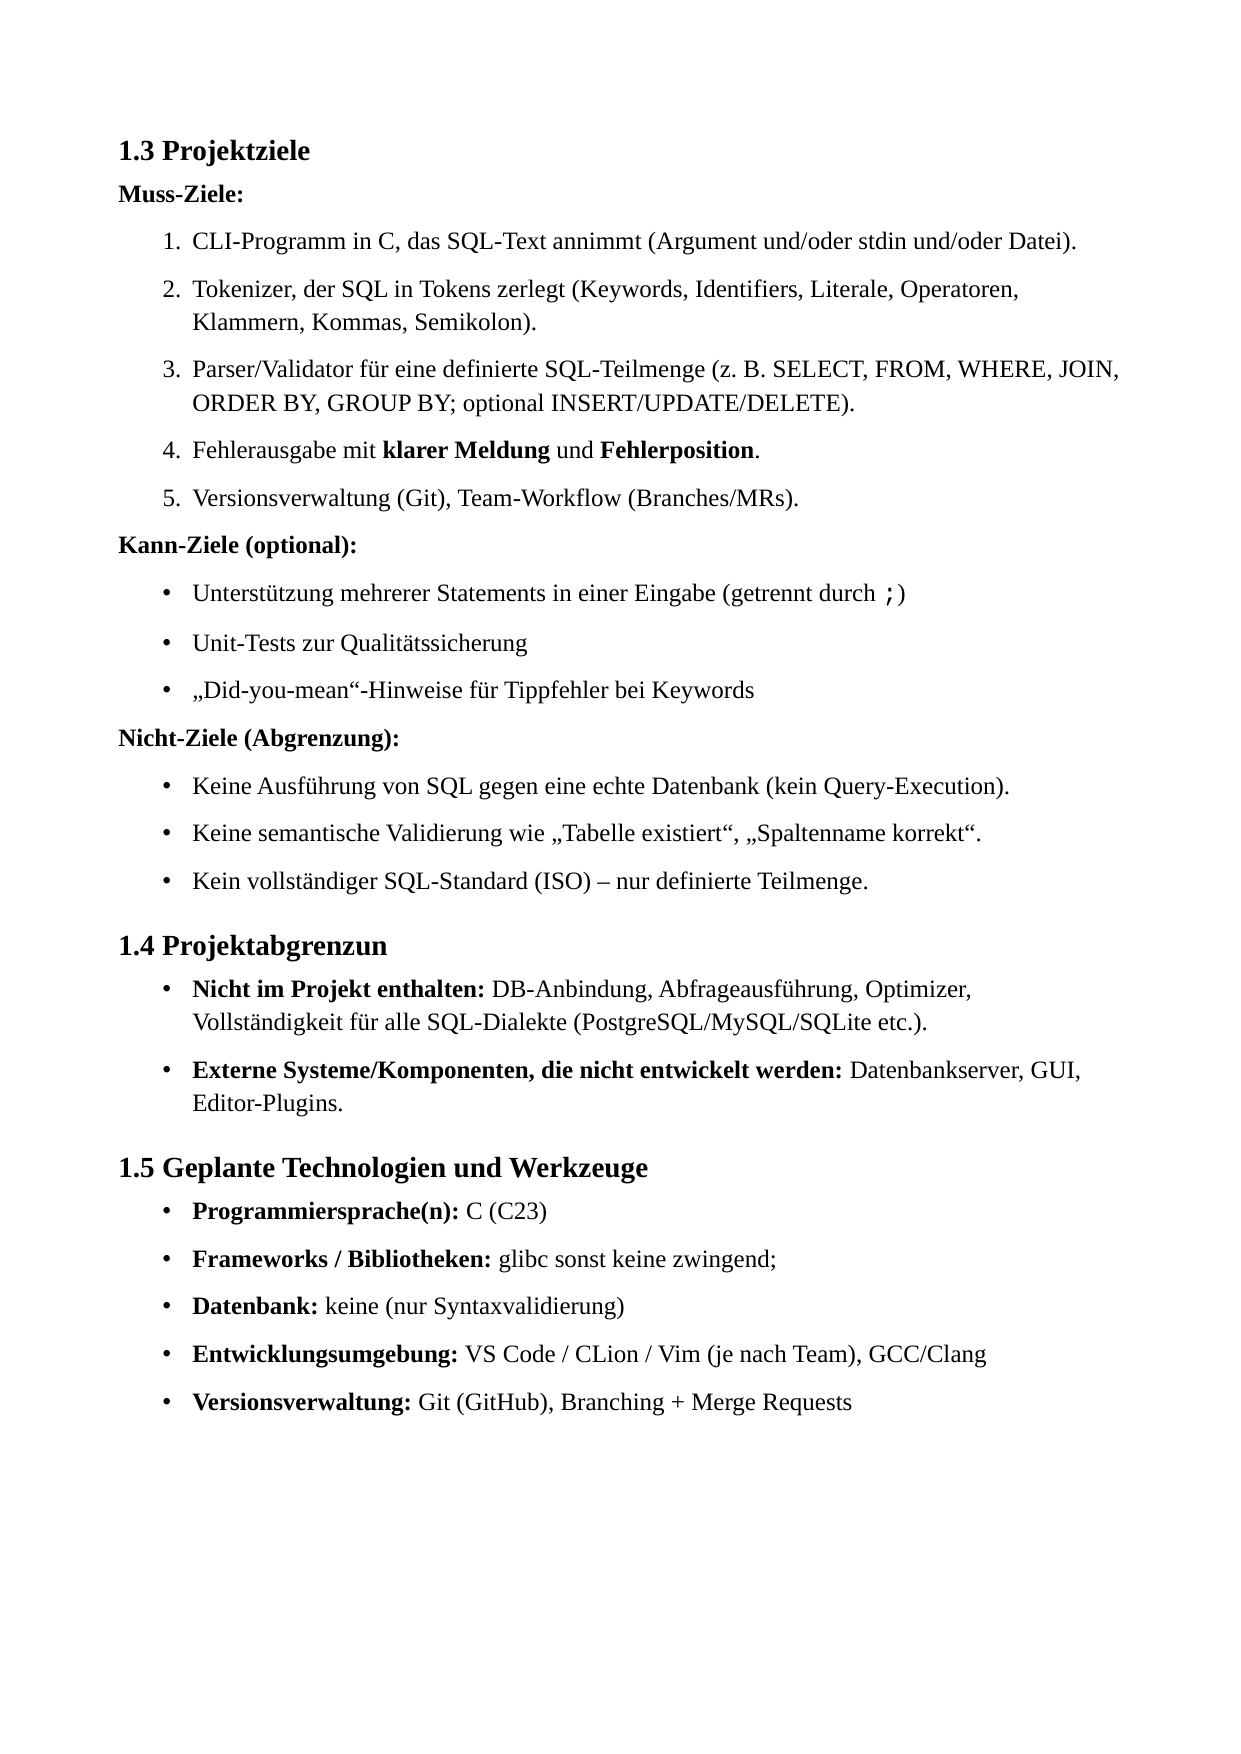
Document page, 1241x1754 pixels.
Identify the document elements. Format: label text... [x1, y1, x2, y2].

list „Did-you-mean“-Hinweise für Tippfehler bei Keywords [162, 676, 1122, 704]
list Unit-Tests zur Qualitätssicherung [162, 628, 1122, 657]
list Versionsverwaltung: Git (GitHub), Branching + Merge Requests [162, 1387, 1122, 1415]
list Tokenizer, der SQL in Tokens zerlegt (Keywords, Identifiers, Literale, Operatoren, Klammern, Kommas, Semikolon). [162, 274, 1122, 336]
list Entwicklungsumgebung: VS Code / CLion / Vim (je nach Team), GCC/Clang [162, 1339, 1122, 1368]
subtitle 1.3 Projektziele [118, 133, 1122, 166]
list Parser/Validator für eine definierte SQL-Teilmenge (z. B. SELECT, FROM, WHERE, JOIN, ORDER BY, GROUP BY; optional INSERT/UPDATE/DELETE). [162, 354, 1122, 416]
text Nicht-Ziele (Abgrenzung): [118, 723, 1122, 752]
list Externe Systeme/Komponenten, die nicht entwickelt werden: Datenbankserver, GUI, Editor-Plugins. [162, 1055, 1122, 1117]
text Muss-Ziele: [118, 179, 1122, 207]
list Keine Ausführung von SQL gegen eine echte Datenbank (kein Query-Execution). [162, 771, 1122, 799]
list Kein vollständiger SQL-Standard (ISO) – nur definierte Teilmenge. [162, 866, 1122, 895]
list Frameworks / Bibliotheken: glibc sonst keine zwingend; [162, 1244, 1122, 1272]
list Keine semantische Validierung wie „Tabelle existiert“, „Spaltenname korrekt“. [162, 818, 1122, 847]
list Programmiersprache(n): C (C23) [162, 1196, 1122, 1225]
list Nicht im Projekt enthalten: DB-Anbindung, Abfrageausführung, Optimizer, Vollständigkeit für alle SQL-Dialekte (PostgreSQL/MySQL/SQLite etc.). [162, 974, 1122, 1036]
list Datenbank: keine (nur Syntaxvalidierung) [162, 1291, 1122, 1320]
subtitle 1.5 Geplante Technologien und Werkzeuge [118, 1150, 1122, 1184]
subtitle 1.4 Projektabgrenzun [118, 928, 1122, 962]
list CLI-Programm in C, das SQL-Text annimmt (Argument und/oder stdin und/oder Datei). [162, 226, 1122, 255]
text Kann-Ziele (optional): [118, 530, 1122, 559]
list Versionsverwaltung (Git), Team-Workflow (Branches/MRs). [162, 483, 1122, 512]
list Fehlerausgabe mit klarer Meldung und Fehlerposition. [162, 435, 1122, 464]
list Unterstützung mehrerer Statements in einer Eingabe (getrennt durch ;) [162, 578, 1122, 609]
